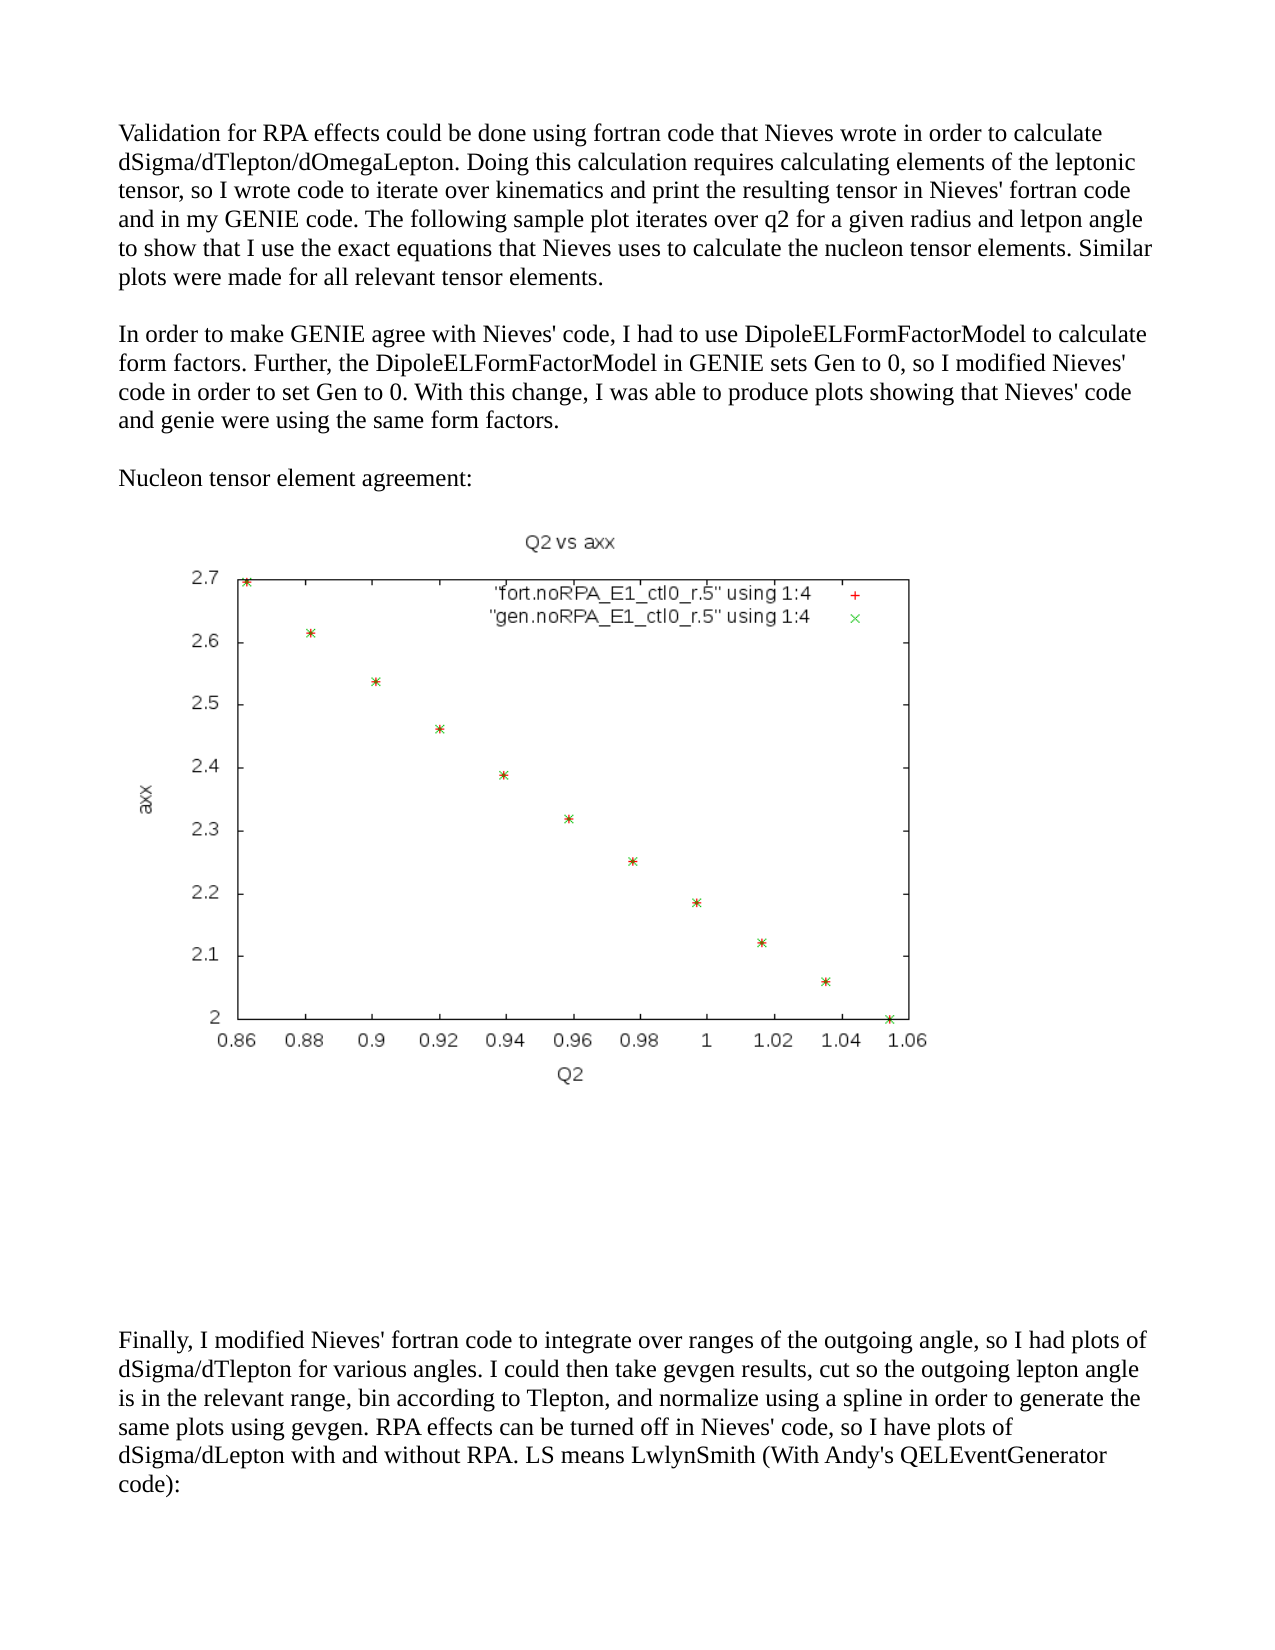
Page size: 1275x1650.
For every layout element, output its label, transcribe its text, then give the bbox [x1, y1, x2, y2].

text Finally, I modified Nieves' fortran code to integrate over ranges of the outgoing angle, so I had plots of dSigma/dTlepton for various angles. I could then take gevgen results, cut so the outgoing lepton angle is in the relevant range, bin according to Tlepton, and normalize using a spline in order to generate the same plots using gevgen. RPA effects can be turned off in Nieves' code, so I have plots of dSigma/dLepton with and without RPA. LS means LwlynSmith (With Andy's QELEventGenerator code): [118, 1326, 1157, 1498]
text In order to make GENIE agree with Nieves' code, I had to use DipoleELFormFactorModel to calculate form factors. Further, the DipoleELFormFactorModel in GENIE sets Gen to 0, so I modified Nieves' code in order to set Gen to 0. With this change, I was able to produce plots showing that Nieves' code and genie were using the same form factors. [118, 319, 1157, 434]
text Validation for RPA effects could be done using fortran code that Nieves wrote in order to calculate dSigma/dTlepton/dOmegaLepton. Doing this calculation requires calculating elements of the leptonic tensor, so I wrote code to iterate over kinematics and print the resulting tensor in Nieves' fortran code and in my GENIE code. The following sample plot iterates over q2 for a given radius and letpon angle to show that I use the exact equations that Nieves uses to calculate the nucleon tensor elements. Similar plots were made for all relevant tensor elements. [118, 118, 1157, 291]
text Nucleon tensor element agreement: [118, 463, 1157, 492]
picture [130, 510, 948, 1093]
